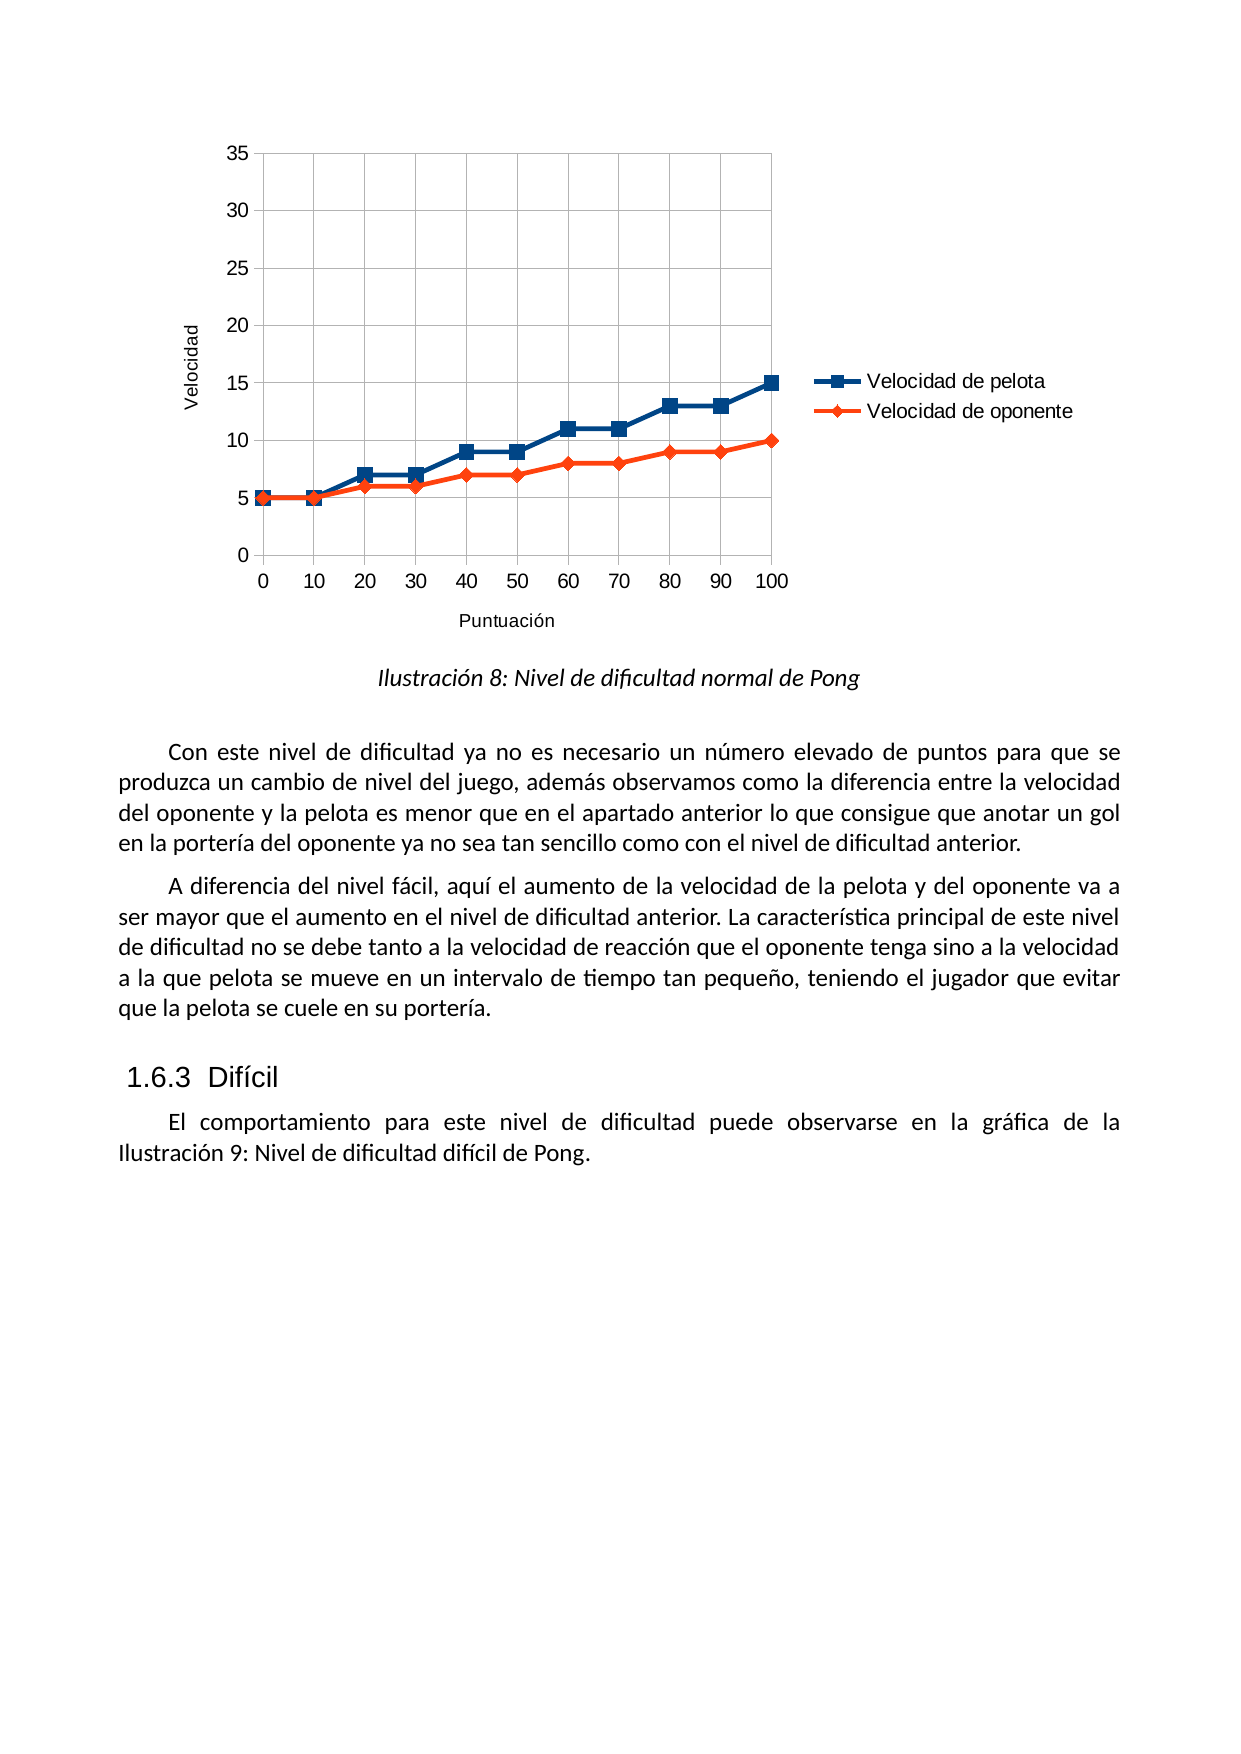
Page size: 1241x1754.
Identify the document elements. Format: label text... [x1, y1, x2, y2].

text Ilustración 8: Nivel de dificultad normal de Pong [148, 663, 1092, 693]
subtitle Difícil [118, 1060, 1122, 1094]
text A diferencia del nivel fácil, aquí el aumento de la velocidad de la pelota y del oponente va a ser mayor que el aumento en el nivel de dificultad anterior. La característica principal de este nivel de dificultad no se debe tanto a la velocidad de reacción que el oponente tenga sino a la velocidad a la que pelota se mueve en un intervalo de tiempo tan pequeño, teniendo el jugador que evitar que la pelota se cuele en su portería. [118, 870, 1122, 1023]
text Con este nivel de dificultad ya no es necesario un número elevado de puntos para que se produzca un cambio de nivel del juego, además observamos como la diferencia entre la velocidad del oponente y la pelota es menor que en el apartado anterior lo que consigue que anotar un gol en la portería del oponente ya no sea tan sencillo como con el nivel de dificultad anterior. [118, 736, 1122, 858]
text El comportamiento para este nivel de dificultad puede observarse en la gráfica de la Ilustración 9: Nivel de dificultad difícil de Pong. [118, 1106, 1122, 1167]
